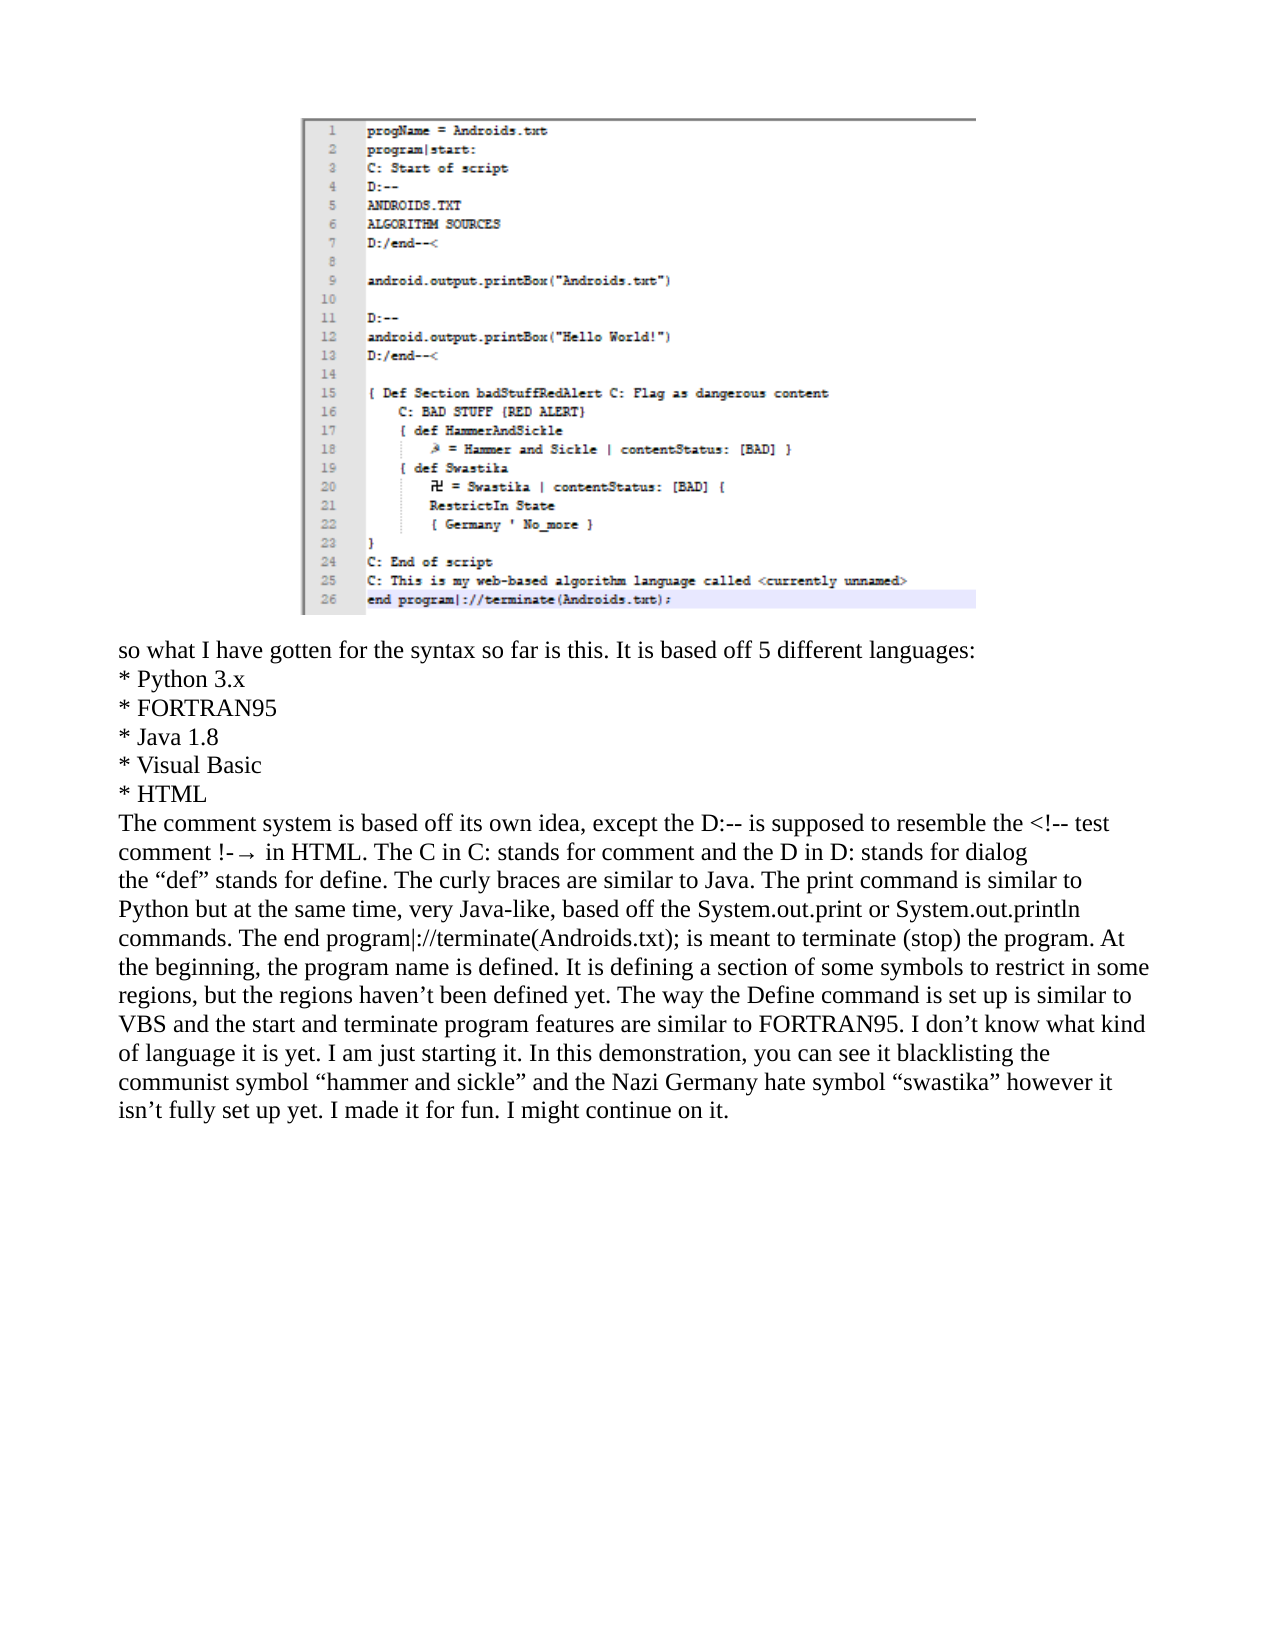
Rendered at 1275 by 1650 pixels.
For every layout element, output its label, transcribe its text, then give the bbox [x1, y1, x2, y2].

text * Python 3.x [118, 664, 1157, 693]
text so what I have gotten for the syntax so far is this. It is based off 5 different languages: [118, 636, 1157, 664]
text the “def” stands for define. The curly braces are similar to Java. The print command is similar to Python but at the same time, very Java-like, based off the System.out.print or System.out.println commands. The end program|://terminate(Androids.txt); is meant to terminate (stop) the program. At the beginning, the program name is defined. It is defining a section of some symbols to restrict in some regions, but the regions haven’t been defined yet. The way the Define command is set up is similar to VBS and the start and terminate program features are similar to FORTRAN95. I don’t know what kind of language it is yet. I am just starting it. In this demonstration, you can see it blacklisting the communist symbol “hammer and sickle” and the Nazi Germany hate symbol “swastika” however it isn’t fully set up yet. I made it for fun. I might continue on it. [118, 866, 1157, 1124]
text The comment system is based off its own idea, except the D:-- is supposed to resemble the <!-- test comment !-→ in HTML. The C in C: stands for comment and the D in D: stands for dialog [118, 808, 1157, 866]
text * Java 1.8 [118, 722, 1157, 751]
picture [299, 118, 976, 615]
text * HTML [118, 779, 1157, 808]
text * FORTRAN95 [118, 693, 1157, 722]
text * Visual Basic [118, 751, 1157, 779]
